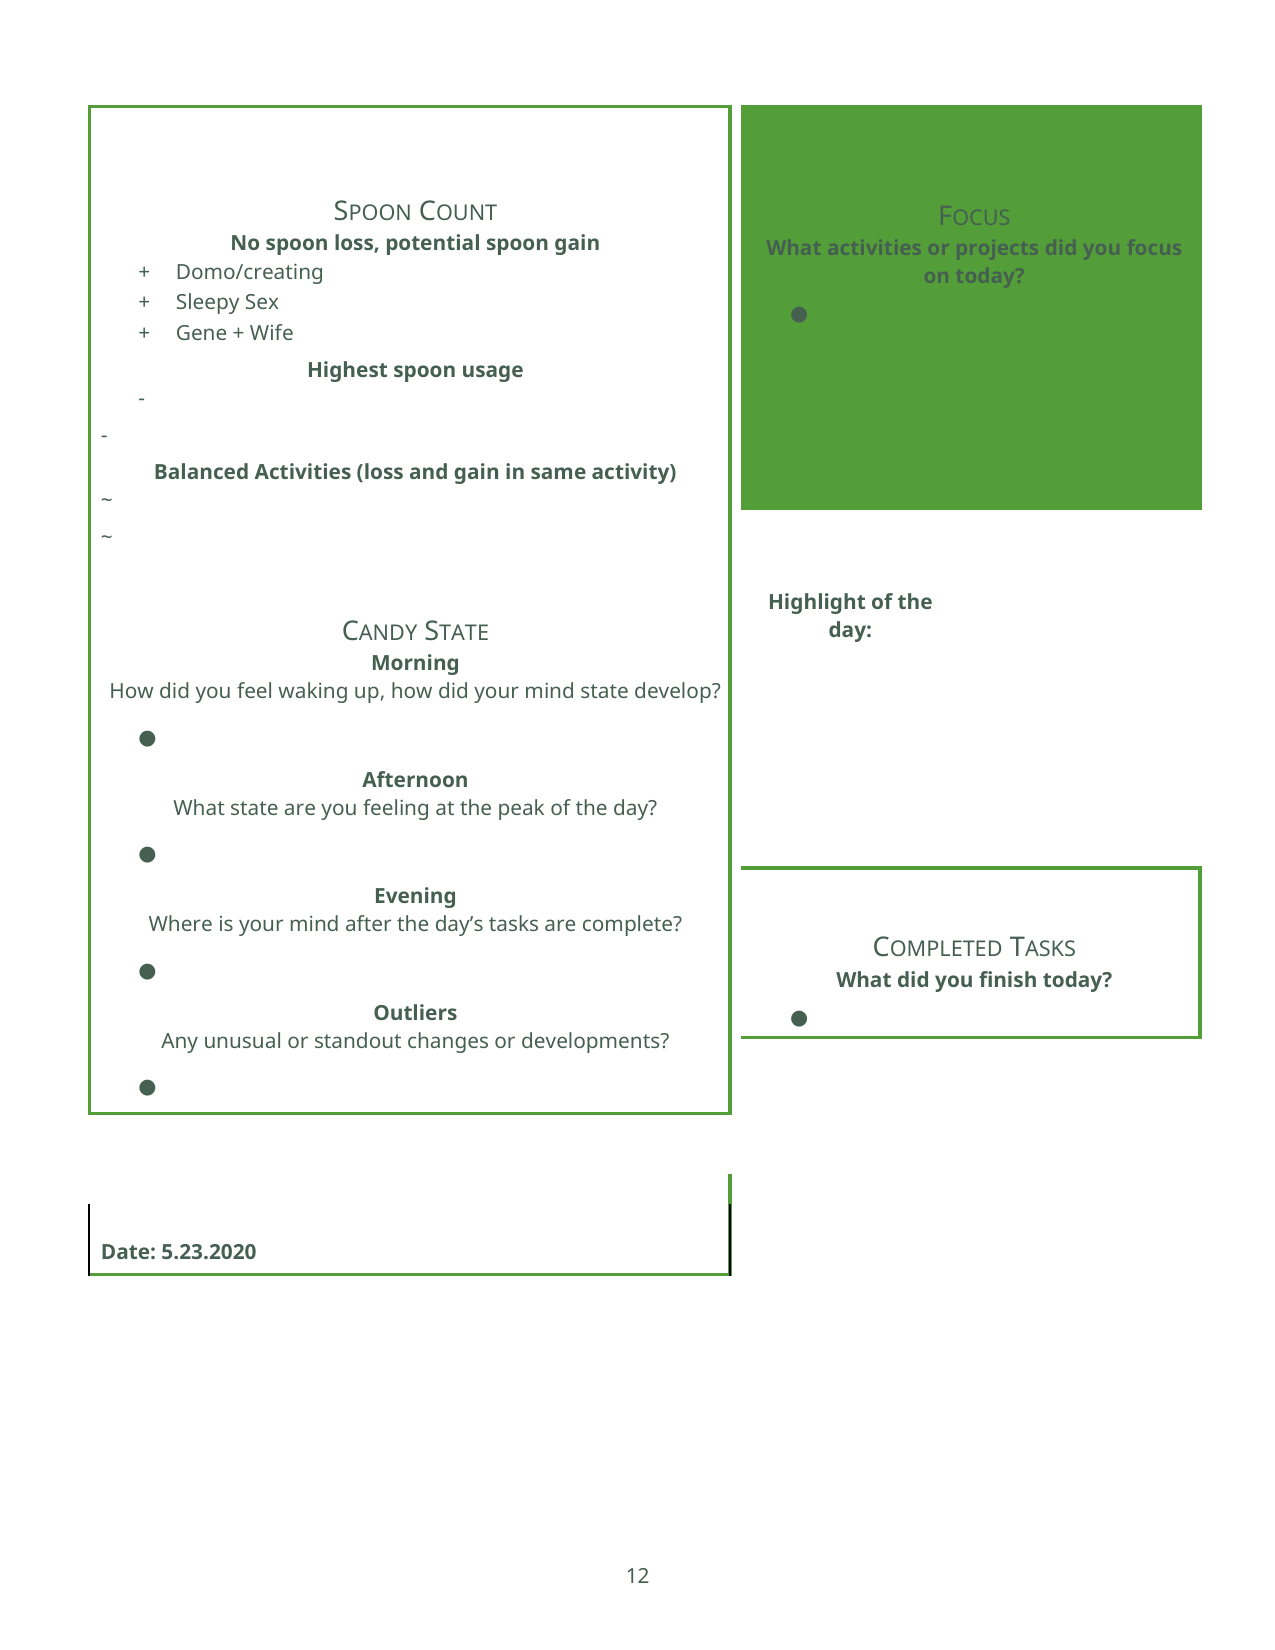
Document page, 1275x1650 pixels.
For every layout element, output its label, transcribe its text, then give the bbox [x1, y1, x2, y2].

table_cell [753, 679, 948, 737]
table_header [75, 105, 88, 1115]
table_cell [753, 644, 948, 679]
table_header [75, 1174, 728, 1276]
table_header Highlight of the day: [753, 542, 948, 644]
table_cell Completed Tasks What did you finish today? [741, 870, 1198, 1036]
table_cell Spoon Count No spoon loss, potential spoon gain Domo/creating Sleepy Sex Gene + Wife Highest spoon usage - Balanced Activities (loss and gain in same activity) ~ ~ Candy State Morning How did you feel waking up, how did your mind state develop? Afternoon What state are you feeling at the peak of the day? Evening Where is your mind after the day’s tasks are complete? Outliers Any unusual or standout changes or developments? [91, 108, 728, 1112]
table_cell [753, 737, 948, 802]
table_header Focus What activities or projects did you focus on today? [741, 108, 1198, 506]
table_cell [948, 644, 1143, 679]
table_header [948, 542, 1143, 644]
table_cell [741, 510, 1200, 866]
table_header [732, 105, 1200, 1115]
table_cell [948, 737, 1143, 802]
table_cell [948, 679, 1143, 737]
table_header [732, 1174, 1200, 1276]
table_header Date: 5.23.2020 [90, 1204, 728, 1272]
